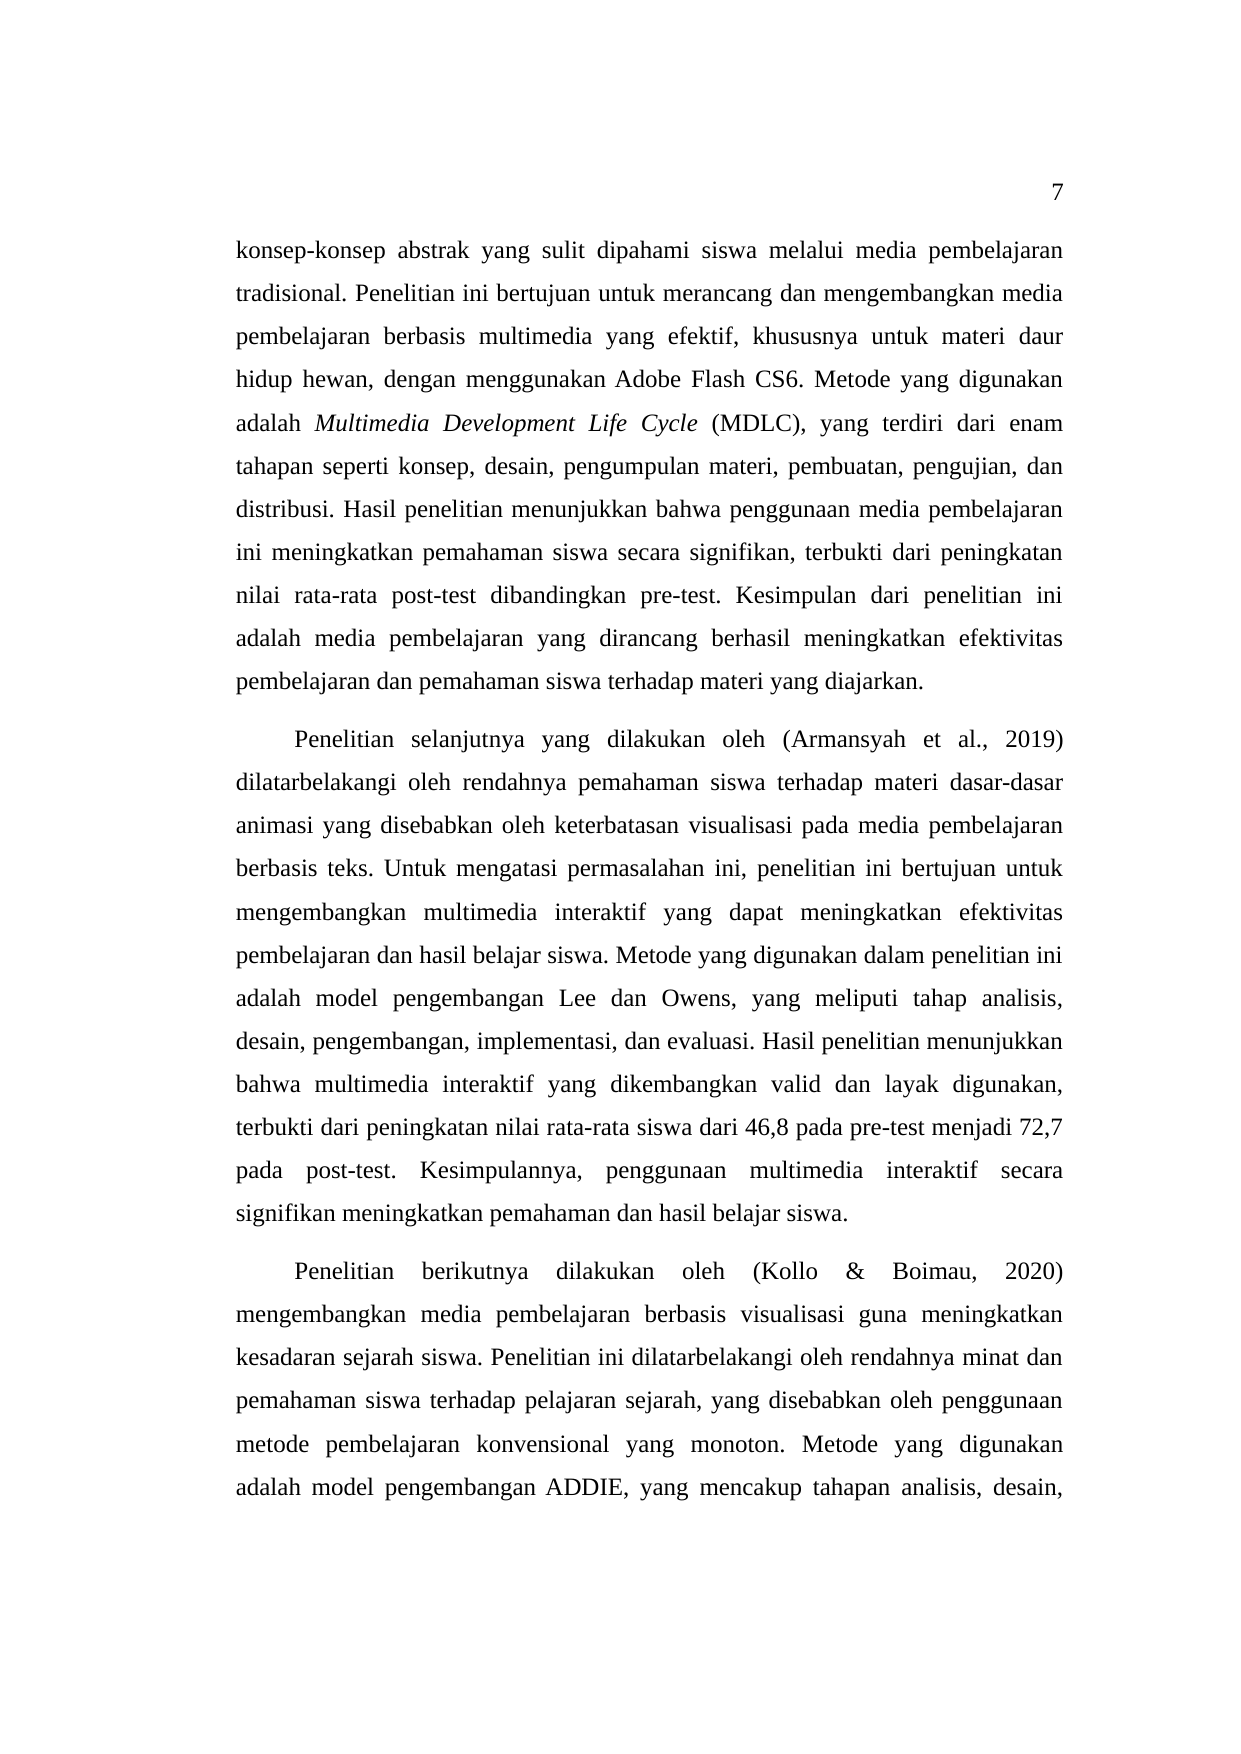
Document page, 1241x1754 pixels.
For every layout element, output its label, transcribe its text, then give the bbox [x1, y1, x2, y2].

text konsep-konsep abstrak yang sulit dipahami siswa melalui media pembelajaran tradisional. Penelitian ini bertujuan untuk merancang dan mengembangkan media pembelajaran berbasis multimedia yang efektif, khususnya untuk materi daur hidup hewan, dengan menggunakan Adobe Flash CS6. Metode yang digunakan adalah Multimedia Development Life Cycle (MDLC), yang terdiri dari enam tahapan seperti konsep, desain, pengumpulan materi, pembuatan, pengujian, dan distribusi. Hasil penelitian menunjukkan bahwa penggunaan media pembelajaran ini meningkatkan pemahaman siswa secara signifikan, terbukti dari peningkatan nilai rata-rata post-test dibandingkan pre-test. Kesimpulan dari penelitian ini adalah media pembelajaran yang dirancang berhasil meningkatkan efektivitas pembelajaran dan pemahaman siswa terhadap materi yang diajarkan. [236, 235, 1063, 695]
text Penelitian selanjutnya yang dilakukan oleh (Armansyah et al., 2019) dilatarbelakangi oleh rendahnya pemahaman siswa terhadap materi dasar-dasar animasi yang disebabkan oleh keterbatasan visualisasi pada media pembelajaran berbasis teks. Untuk mengatasi permasalahan ini, penelitian ini bertujuan untuk mengembangkan multimedia interaktif yang dapat meningkatkan efektivitas pembelajaran dan hasil belajar siswa. Metode yang digunakan dalam penelitian ini adalah model pengembangan Lee dan Owens, yang meliputi tahap analisis, desain, pengembangan, implementasi, dan evaluasi. Hasil penelitian menunjukkan bahwa multimedia interaktif yang dikembangkan valid dan layak digunakan, terbukti dari peningkatan nilai rata-rata siswa dari 46,8 pada pre-test menjadi 72,7 pada post-test. Kesimpulannya, penggunaan multimedia interaktif secara signifikan meningkatkan pemahaman dan hasil belajar siswa. [236, 724, 1063, 1227]
text Penelitian berikutnya dilakukan oleh (Kollo & Boimau, 2020) mengembangkan media pembelajaran berbasis visualisasi guna meningkatkan kesadaran sejarah siswa. Penelitian ini dilatarbelakangi oleh rendahnya minat dan pemahaman siswa terhadap pelajaran sejarah, yang disebabkan oleh penggunaan metode pembelajaran konvensional yang monoton. Metode yang digunakan adalah model pengembangan ADDIE, yang mencakup tahapan analisis, desain, [236, 1256, 1063, 1501]
